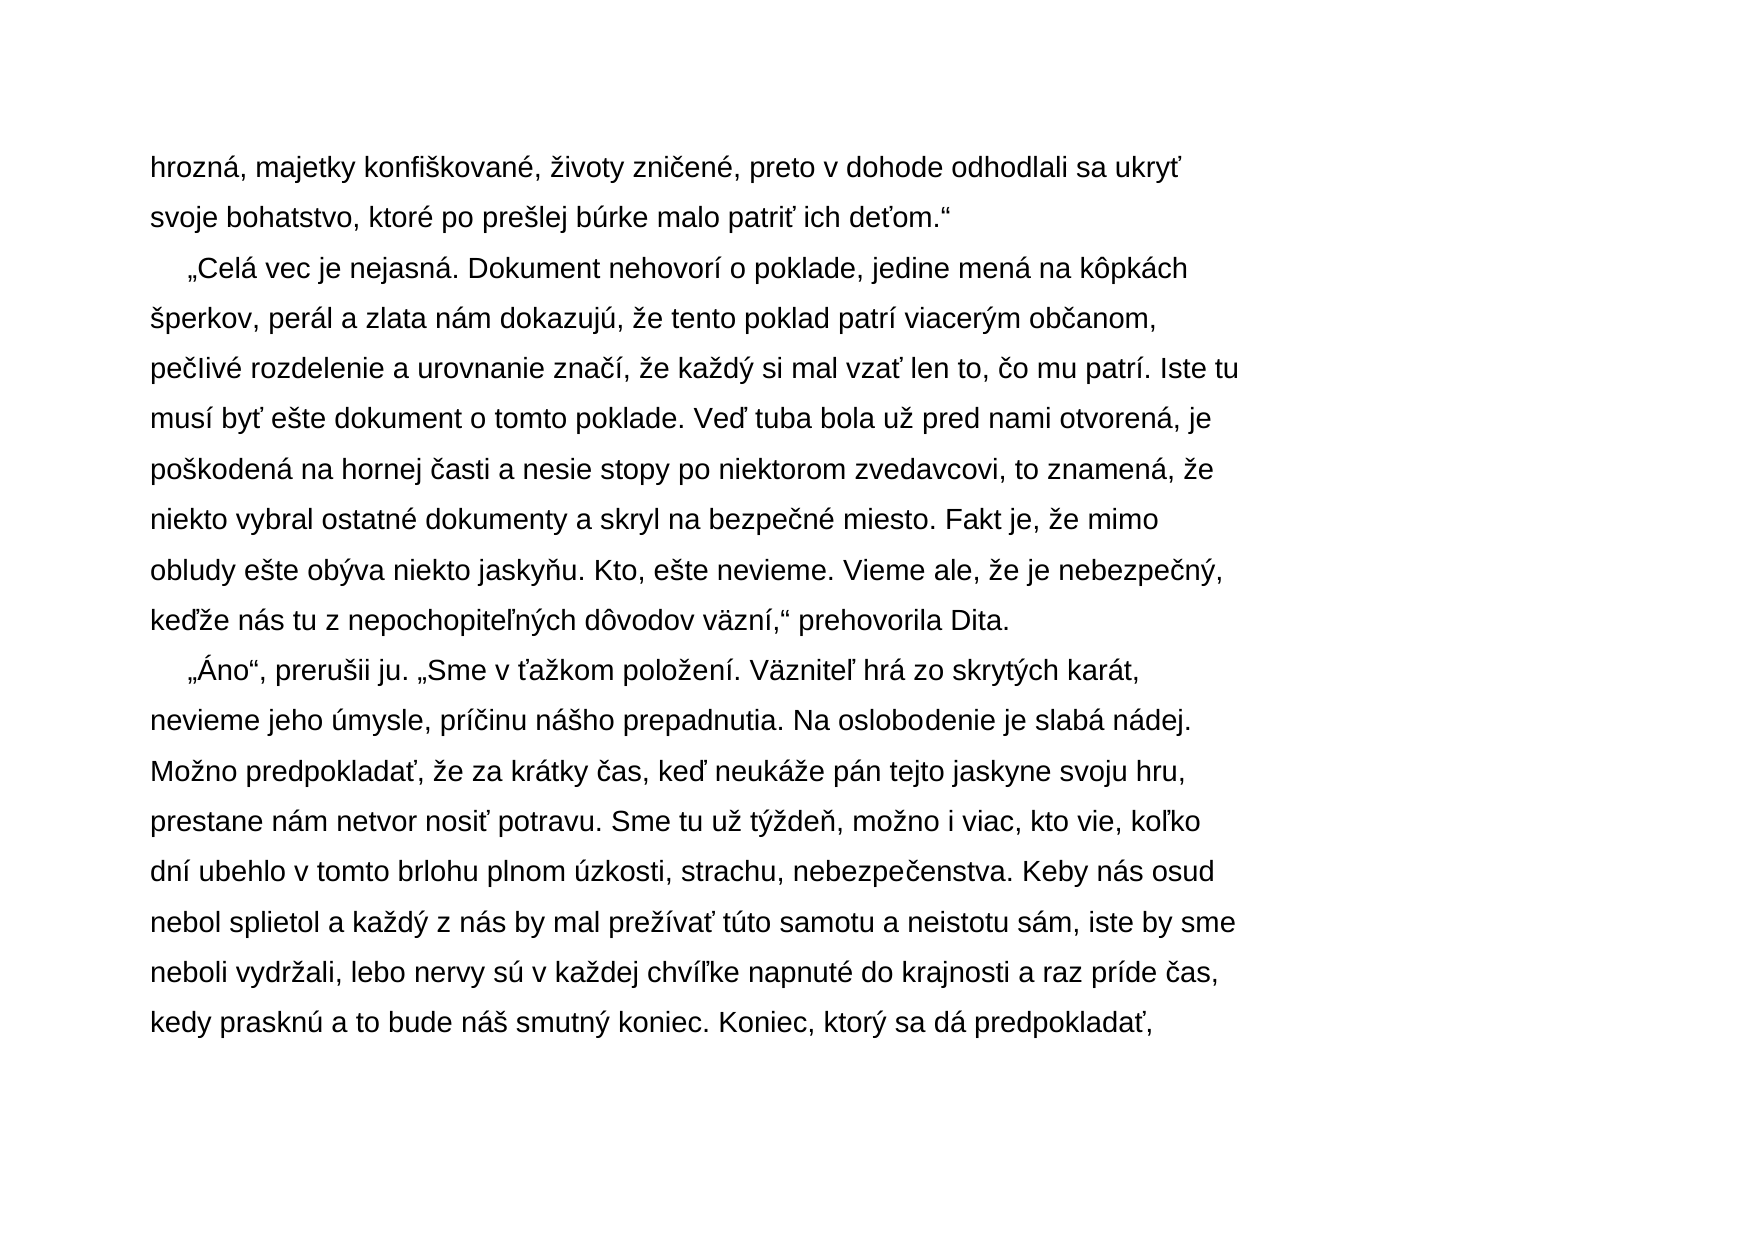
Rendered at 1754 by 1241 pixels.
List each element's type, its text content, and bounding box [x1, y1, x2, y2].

text „Áno“, prerušii ju. „Sme v ťažkom polože­ní. Väzniteľ hrá zo skrytých karát, nevieme jeho úmysle, príčinu nášho prepadnutia. Na oslobo­denie je slabá nádej. Možno predpokladať, že za krátky čas, keď neukáže pán tejto jaskyne svoju hru, prestane nám netvor nosiť potravu. Sme tu už týždeň, možno i viac, kto vie, koľko dní ubehlo v tomto brlohu plnom úzkosti, strachu, nebezpe­čenstva. Keby nás osud nebol splietol a každý z nás by mal prežívať túto samotu a neistotu sám, iste by sme neboli vydržali, lebo nervy sú v každej chvíľke napnuté do krajnosti a raz príde čas, kedy prasknú a to bude náš smutný koniec. Koniec, ktorý sa dá predpokladať, [150, 653, 1243, 1039]
text hrozná, majetky konfiškované, životy zničené, preto v dohode odhodlali sa ukryť svoje bohatstvo, ktoré po prešlej búrke malo patriť ich deťom.“ [150, 150, 1243, 234]
text „Celá vec je nejasná. Dokument nehovorí o poklade, jedine mená na kôpkách šperkov, perál a zlata nám dokazujú, že tento poklad patrí viacerým občanom, pečIivé rozdelenie a urovnanie značí, že každý si mal vzať len to, čo mu patrí. Iste tu musí byť ešte dokument o tomto poklade. Veď tuba bola už pred nami otvorená, je poško­dená na hornej časti a nesie stopy po niektorom zvedavcovi, to znamená, že niekto vybral ostatné dokumenty a skryl na bezpečné miesto. Fakt je, že mimo obludy ešte obýva niekto jaskyňu. Kto, ešte nevieme. Vieme ale, že je nebezpečný, keď­že nás tu z nepochopiteľných dôvodov väzní,“ prehovorila Dita. [150, 251, 1243, 636]
